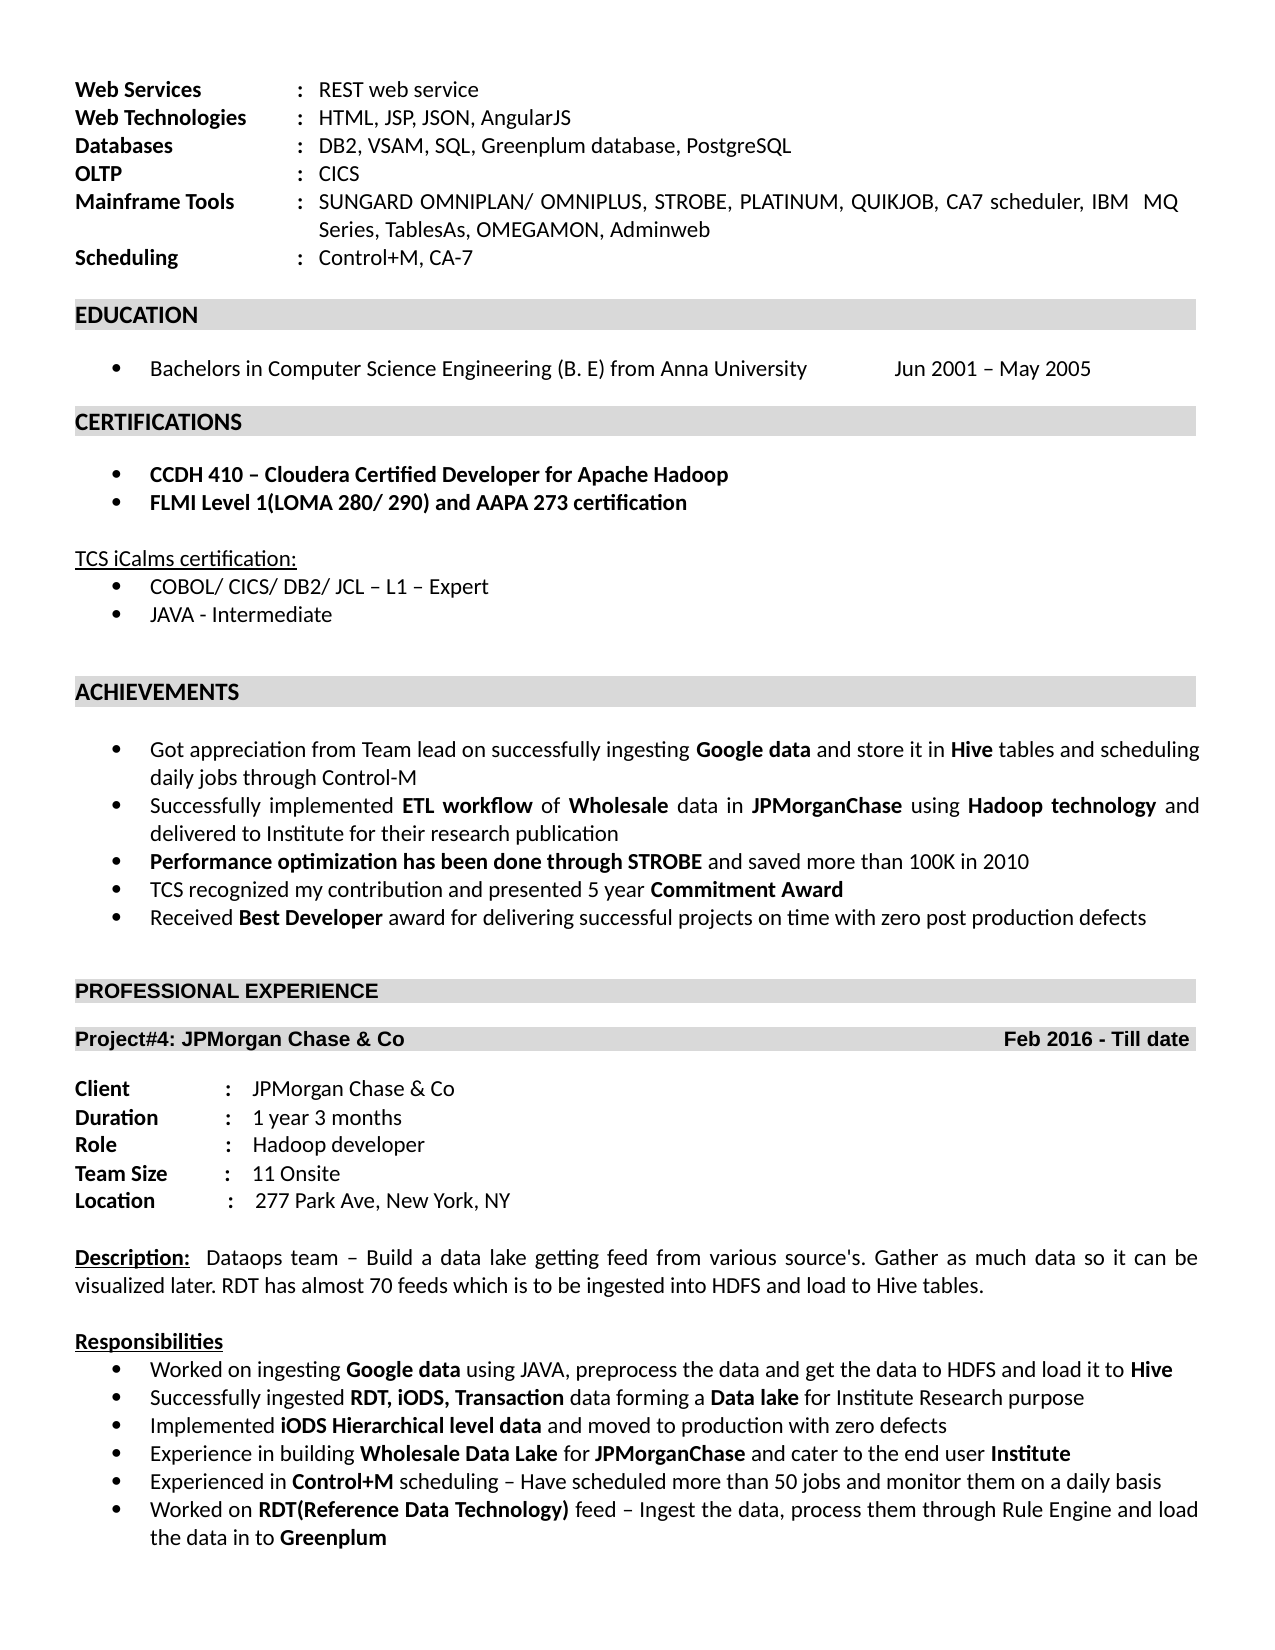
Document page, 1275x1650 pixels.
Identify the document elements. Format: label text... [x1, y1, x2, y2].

text Duration : 1 year 3 months [75, 1103, 1275, 1131]
list Successfully implemented ETL workflow of Wholesale data in JPMorganChase using Hadoop technology and delivered to Institute for their research publication [112, 791, 1200, 847]
text Web Technologies : HTML, JSP, JSON, AngularJS [75, 103, 1180, 131]
list Experience in building Wholesale Data Lake for JPMorganChase and cater to the end user Institute [112, 1439, 1200, 1467]
list Performance optimization has been done through STROBE and saved more than 100K in 2010 [112, 847, 1200, 875]
list JAVA - Intermediate [112, 600, 1200, 628]
text ACHIEVEMENTS [75, 676, 1196, 707]
text Responsibilities [75, 1327, 1200, 1355]
list Received Best Developer award for delivering successful projects on time with zero post production defects [112, 903, 1200, 931]
list Worked on ingesting Google data using JAVA, preprocess the data and get the data to HDFS and load it to Hive [112, 1355, 1200, 1383]
text OLTP : CICS [75, 159, 1180, 187]
list Got appreciation from Team lead on successfully ingesting Google data and store it in Hive tables and scheduling daily jobs through Control-M [112, 735, 1200, 791]
list TCS recognized my contribution and presented 5 year Commitment Award [112, 875, 1200, 903]
list Bachelors in Computer Science Engineering (B. E) from Anna University Jun 2001 – May 2005 [112, 354, 1180, 382]
text Location : 277 Park Ave, New York, NY [75, 1187, 1275, 1215]
text Team Size : 11 Onsite [75, 1159, 1275, 1187]
list Worked on RDT(Reference Data Technology) feed – Ingest the data, process them through Rule Engine and load the data in to Greenplum [112, 1495, 1200, 1551]
text EDUCATION [75, 299, 1196, 330]
list FLMI Level 1(LOMA 280/ 290) and AAPA 273 certification [112, 488, 1200, 516]
text PROFESSIONAL EXPERIENCE [75, 979, 1196, 1003]
text Mainframe Tools : SUNGARD OMNIPLAN/ OMNIPLUS, STROBE, PLATINUM, QUIKJOB, CA7 scheduler, IBM MQ Series, TablesAs, OMEGAMON, Adminweb [75, 187, 1180, 243]
list Experienced in Control+M scheduling – Have scheduled more than 50 jobs and monitor them on a daily basis [112, 1467, 1200, 1495]
list COBOL/ CICS/ DB2/ JCL – L1 – Expert [112, 572, 1200, 600]
list Implemented iODS Hierarchical level data and moved to production with zero defects [112, 1411, 1200, 1439]
text Scheduling : Control+M, CA-7 [75, 243, 1180, 271]
text Web Services : REST web service [75, 75, 1180, 103]
text Project#4: JPMorgan Chase & Co Feb 2016 - Till date [75, 1027, 1196, 1051]
text Description: Dataops team – Build a data lake getting feed from various source's. Gather as much data so it can be visualized later. RDT has almost 70 feeds which is to be ingested into HDFS and load to Hive tables. [75, 1243, 1200, 1299]
text CERTIFICATIONS [75, 406, 1196, 436]
text TCS iCalms certification: [75, 544, 1200, 572]
list Successfully ingested RDT, iODS, Transaction data forming a Data lake for Institute Research purpose [112, 1383, 1200, 1411]
text Databases : DB2, VSAM, SQL, Greenplum database, PostgreSQL [75, 131, 1180, 159]
text Client : JPMorgan Chase & Co [75, 1074, 1275, 1103]
text Role : Hadoop developer [75, 1131, 1275, 1159]
list CCDH 410 – Cloudera Certified Developer for Apache Hadoop [112, 460, 1200, 488]
